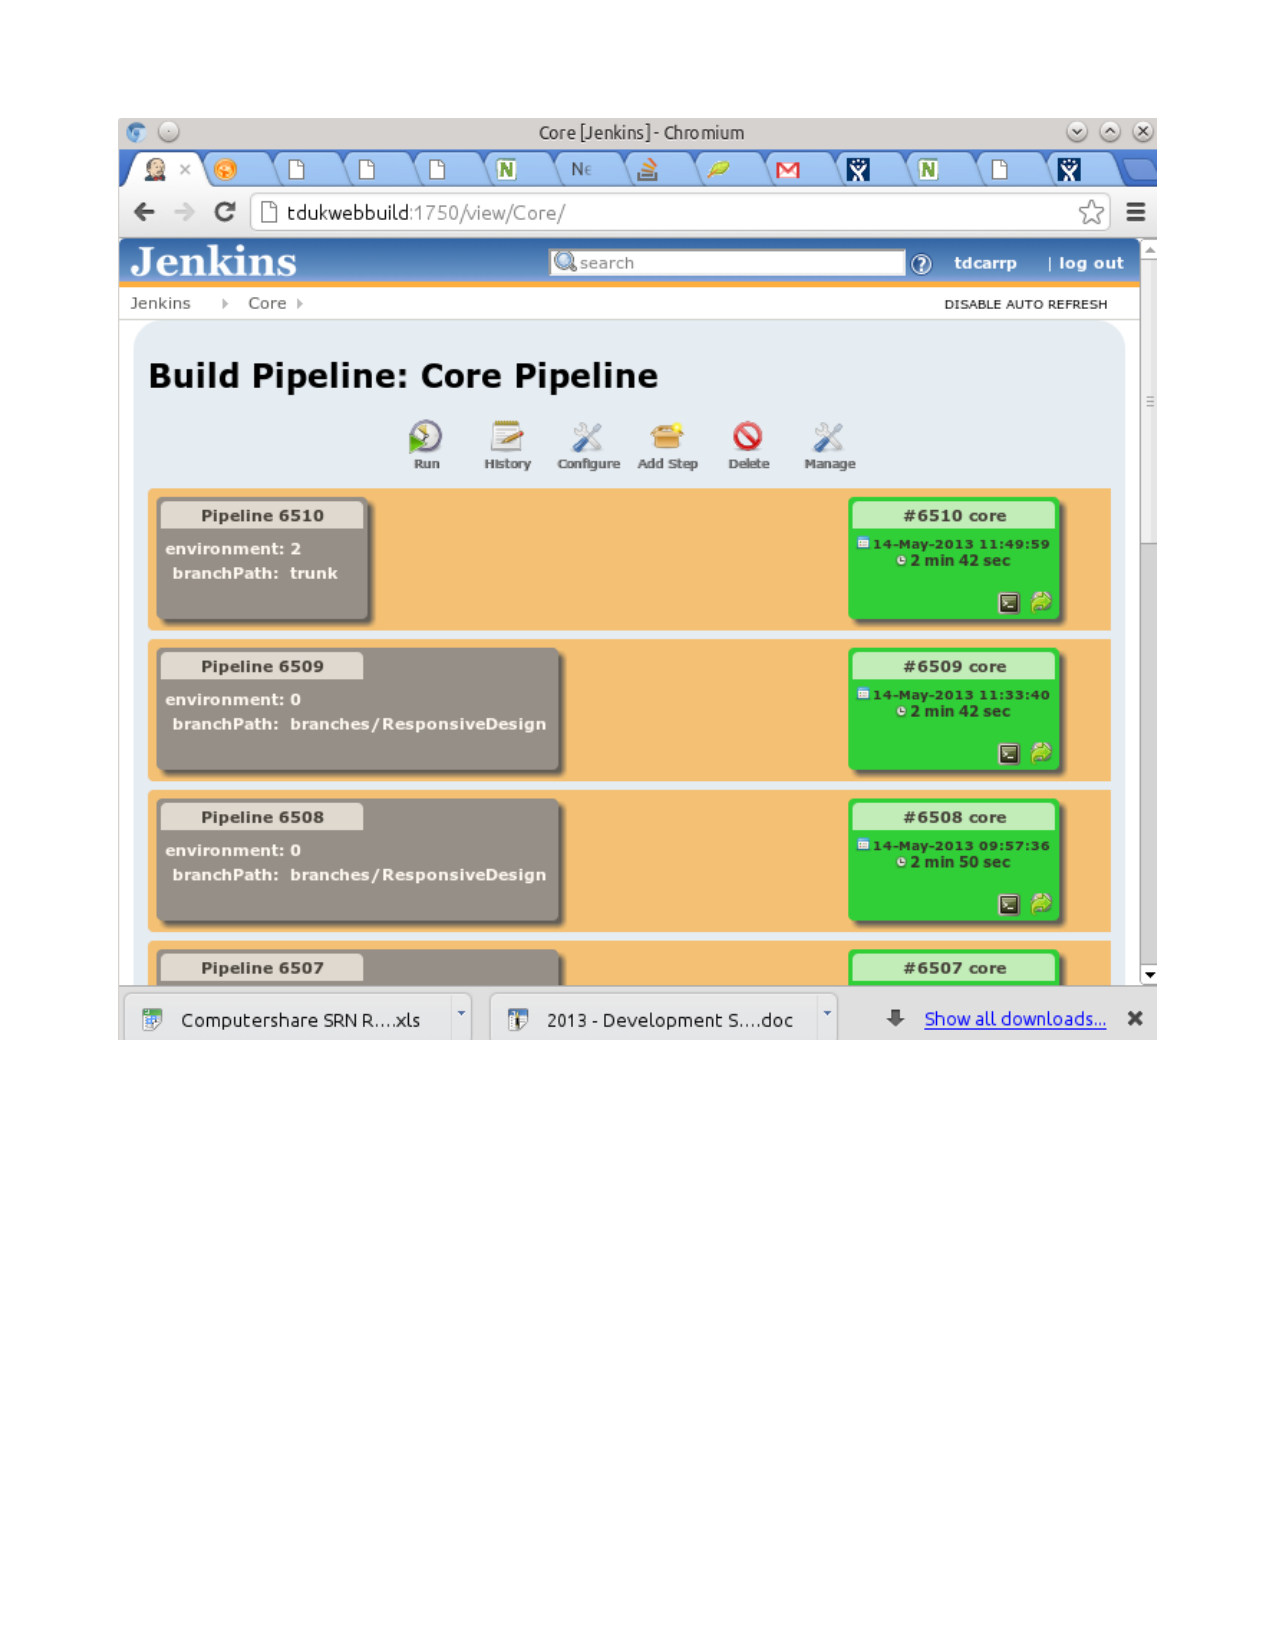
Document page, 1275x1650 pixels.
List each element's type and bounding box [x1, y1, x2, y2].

picture [118, 118, 1157, 1040]
